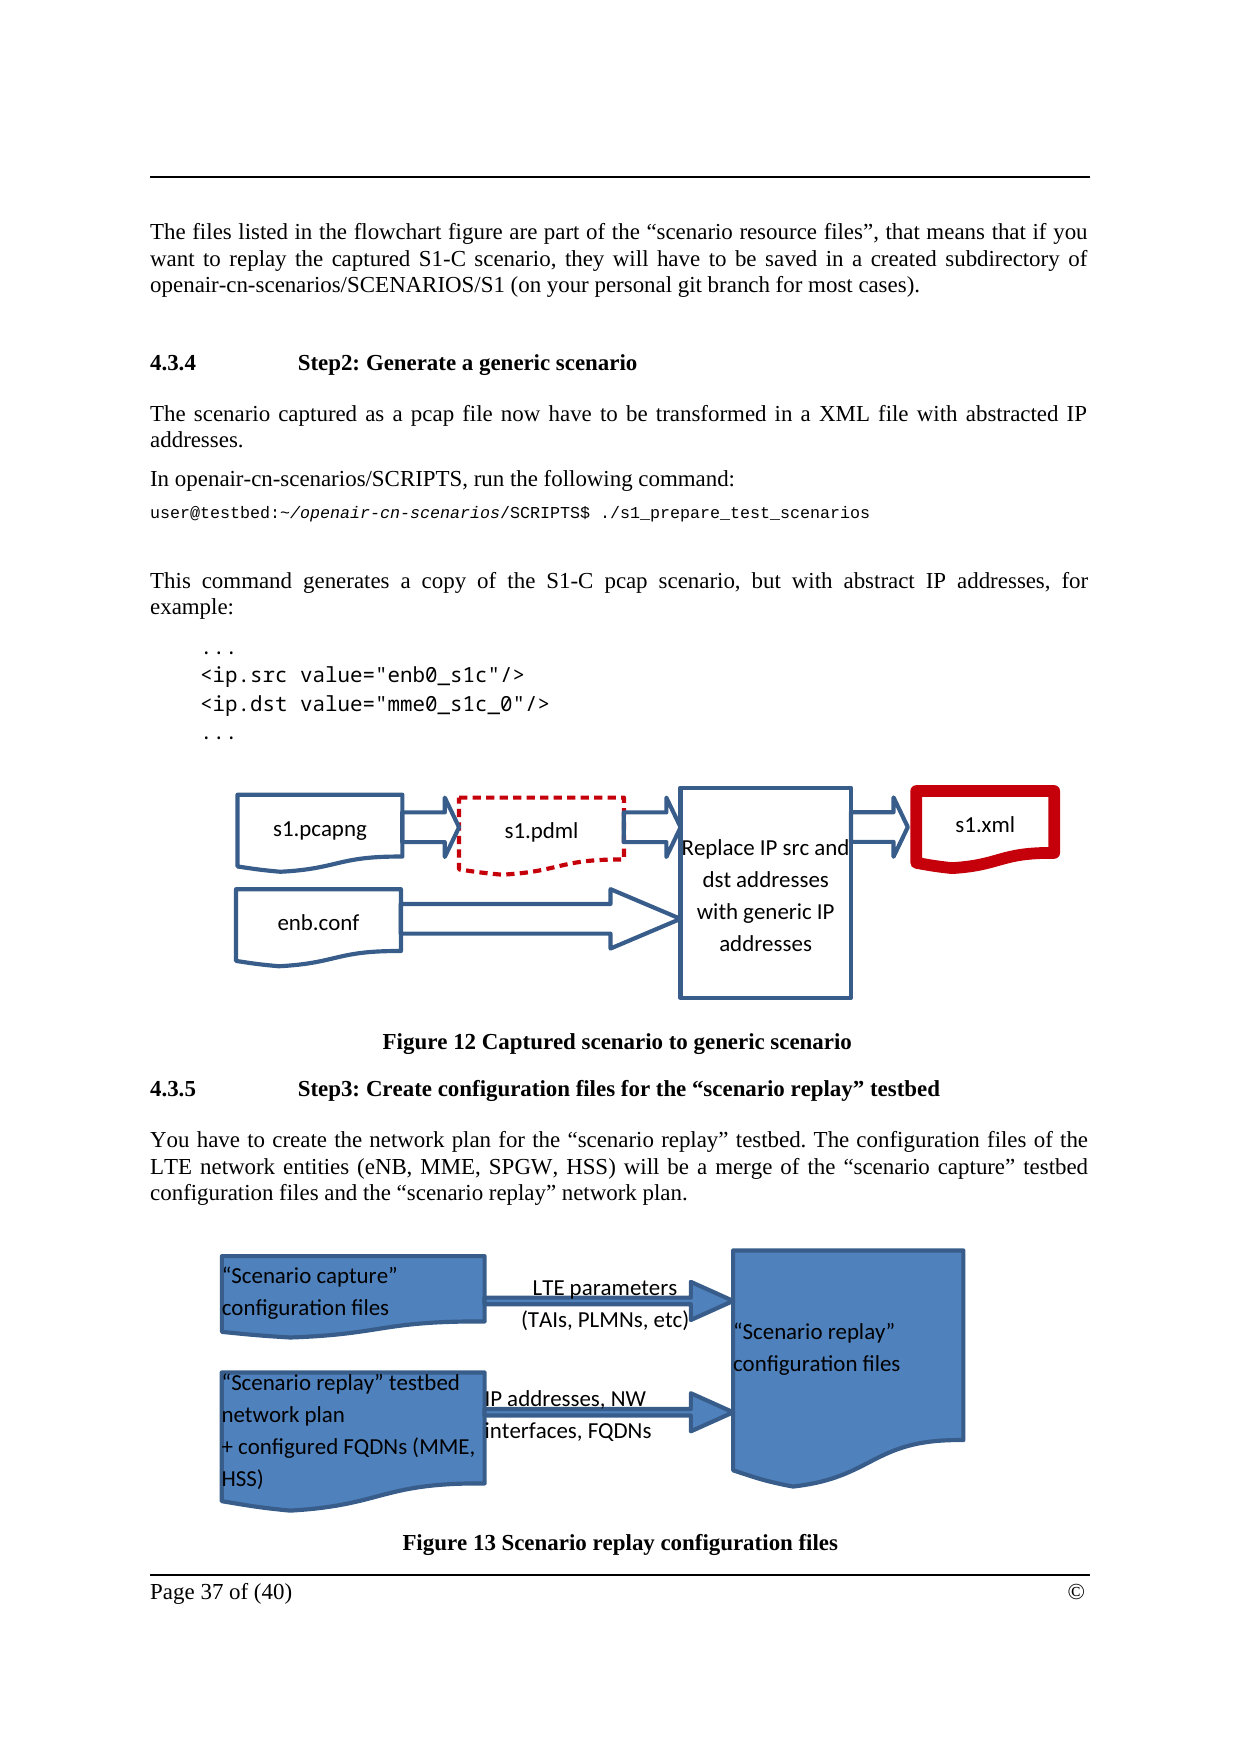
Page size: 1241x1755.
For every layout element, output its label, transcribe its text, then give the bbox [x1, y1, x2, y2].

text The scenario captured as a pcap file now have to be transformed in a XML file with abstracted IP addresses. [150, 400, 1090, 453]
text <ip.src value="enb0_s1c"/> [150, 661, 1090, 689]
text Figure 13 Scenario replay configuration files [150, 1529, 1090, 1555]
text The files listed in the flowchart figure are part of the “scenario resource files”, that means that if you want to replay the captured S1-C scenario, they will have to be saved in a created subdirectory of openair-cn-scenarios/SCENARIOS/S1 (on your personal git branch for most cases). [150, 218, 1090, 297]
subtitle Step2: Generate a generic scenario [150, 349, 1090, 375]
text Figure 12 Captured scenario to generic scenario [150, 1028, 1090, 1054]
text user@testbed:~/openair-cn-scenarios/SCRIPTS$ ./s1_prepare_test_scenarios [150, 504, 1090, 523]
text ... [150, 632, 1090, 661]
subtitle Step3: Create configuration files for the “scenario replay” testbed [150, 1075, 1090, 1102]
text <ip.dst value="mme0_s1c_0"/> [150, 689, 1090, 717]
text You have to create the network plan for the “scenario replay” testbed. The configuration files of the LTE network entities (eNB, MME, SPGW, HSS) will be a merge of the “scenario capture” testbed configuration files and the “scenario replay” network plan. [150, 1127, 1090, 1206]
text This command generates a copy of the S1-C pcap scenario, but with abstract IP addresses, for example: [150, 567, 1090, 619]
text In openair-cn-scenarios/SCRIPTS, run the following command: [150, 465, 1090, 492]
text ... [150, 717, 1090, 746]
